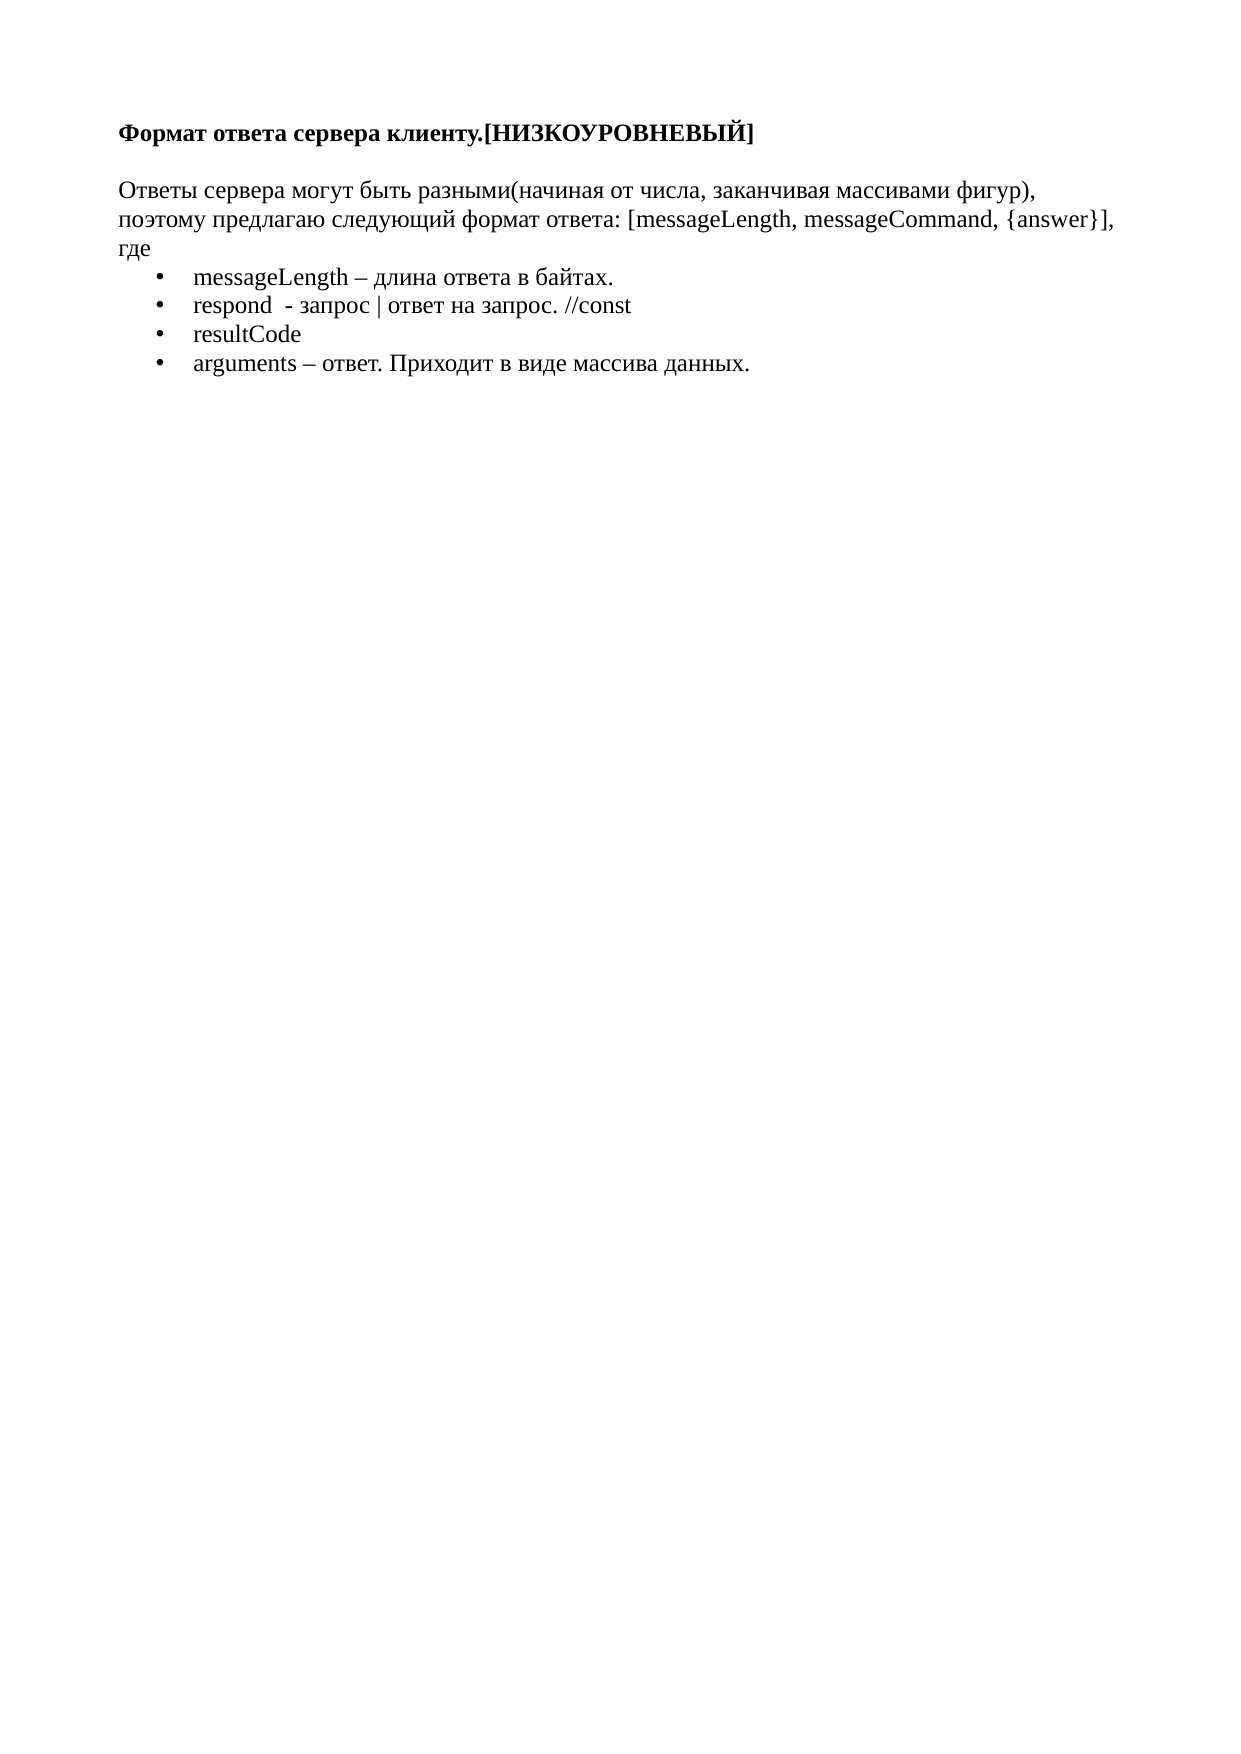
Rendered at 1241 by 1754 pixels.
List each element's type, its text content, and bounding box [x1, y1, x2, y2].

text Ответы сервера могут быть разными(начиная от числа, заканчивая массивами фигур), поэтому предлагаю следующий формат ответа: [messageLength, messageCommand, {answer}], где [118, 176, 1122, 262]
list messageLength – длина ответа в байтах. [156, 262, 1122, 291]
list resultCode [156, 319, 1122, 348]
list respond - запрос | ответ на запрос. //const [156, 291, 1122, 319]
list arguments – ответ. Приходит в виде массива данных. [156, 348, 1122, 377]
text Формат ответа сервера клиенту.[НИЗКОУРОВНЕВЫЙ] [118, 118, 1122, 147]
